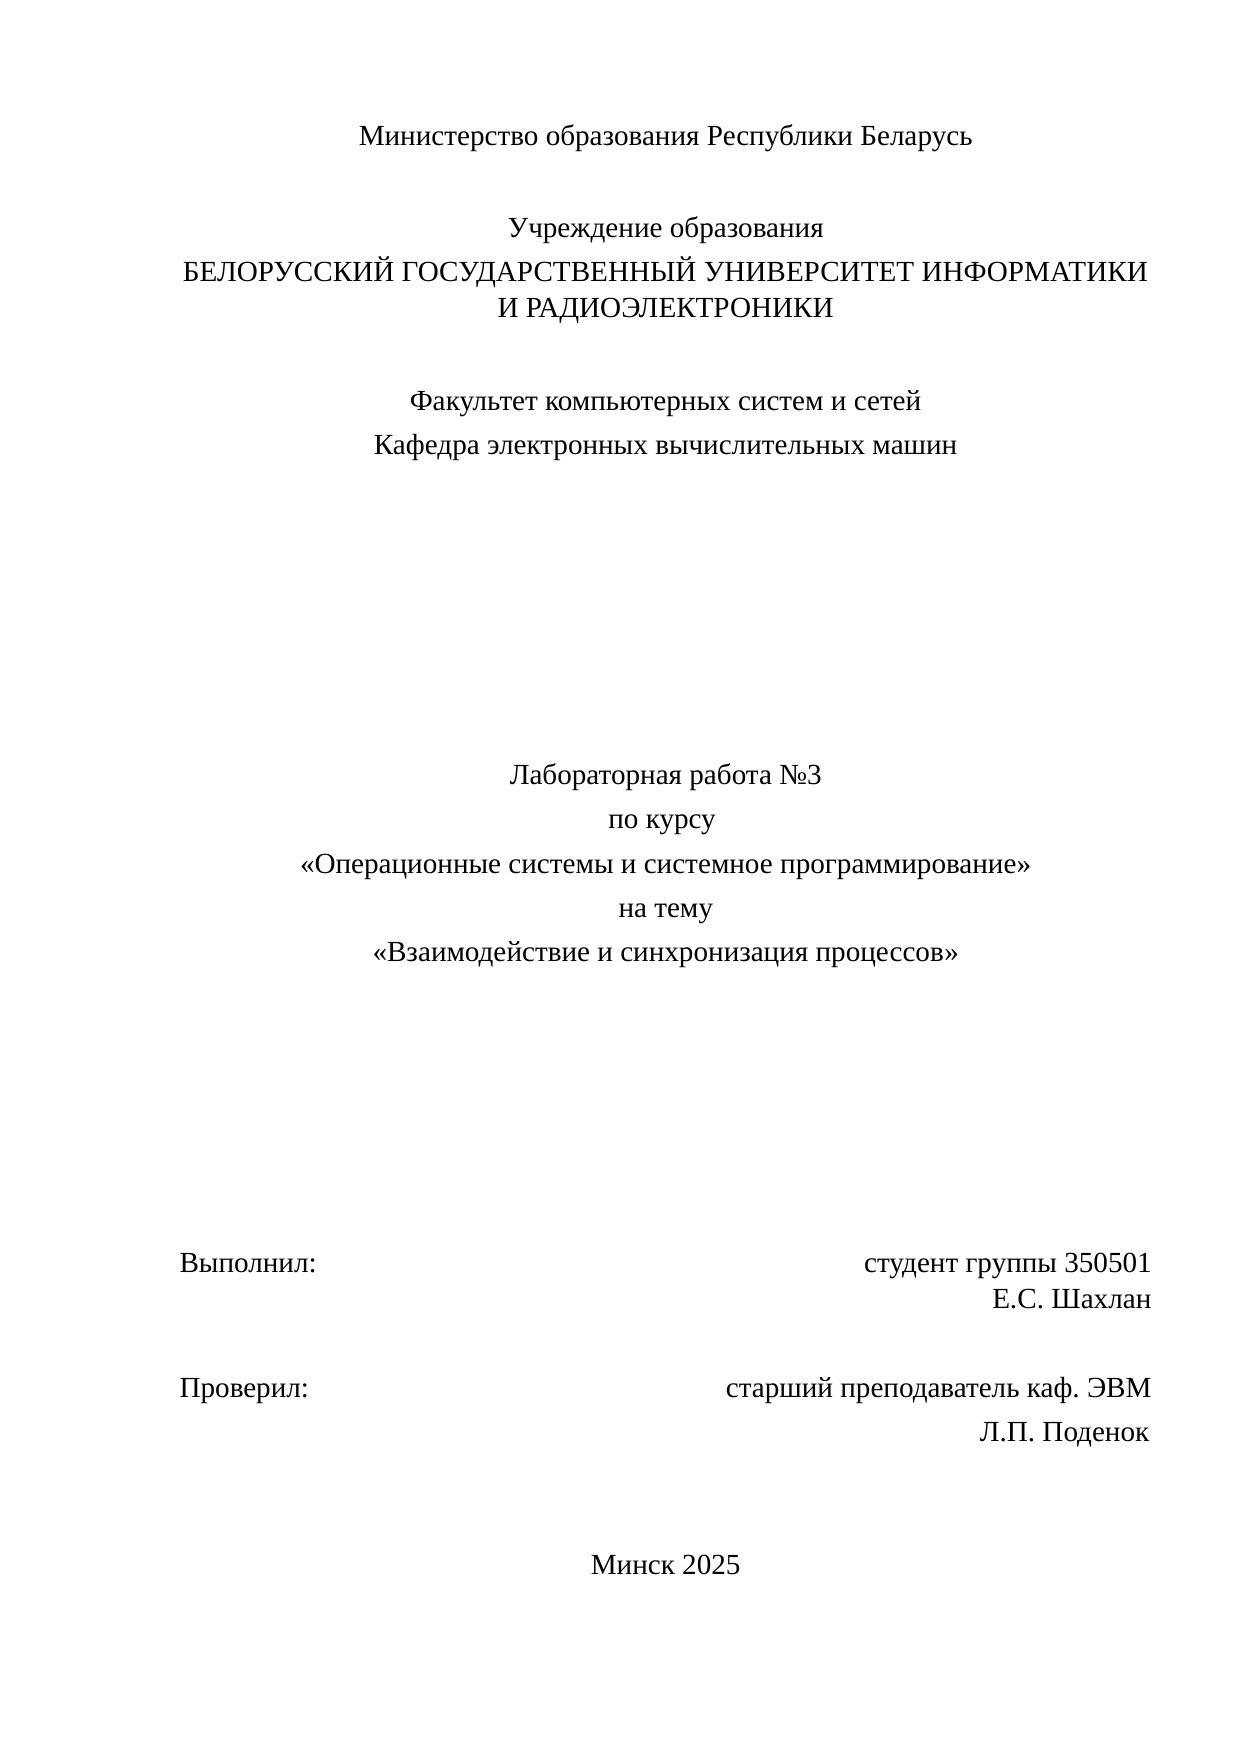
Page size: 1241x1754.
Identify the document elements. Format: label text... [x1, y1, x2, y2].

text Министерство образования Республики Беларусь [177, 118, 1154, 152]
text на тему [177, 890, 1154, 924]
text по курсу [177, 801, 1154, 835]
text Факультет компьютерных систем и сетей [177, 383, 1154, 416]
text Проверил: старший преподаватель каф. ЭВМ [177, 1370, 1154, 1403]
text «Взаимодействие и синхронизация процессов» [177, 934, 1154, 968]
text БЕЛОРУССКИЙ ГОСУДАРСТВЕННЫЙ УНИВЕРСИТЕТ ИНФОРМАТИКИ И РАДИОЭЛЕКТРОНИКИ [177, 254, 1154, 324]
text Выполнил: студент группы 350501 Е.С. Шахлан [177, 1245, 1154, 1315]
text Кафедра электронных вычислительных машин [177, 427, 1154, 461]
text «Операционные системы и системное программирование» [177, 846, 1154, 879]
text Лабораторная работа №3 [177, 757, 1154, 791]
text Учреждение образования [177, 210, 1154, 244]
text Минск 2025 [177, 1547, 1154, 1581]
text Л.П. Поденок [177, 1414, 1154, 1448]
